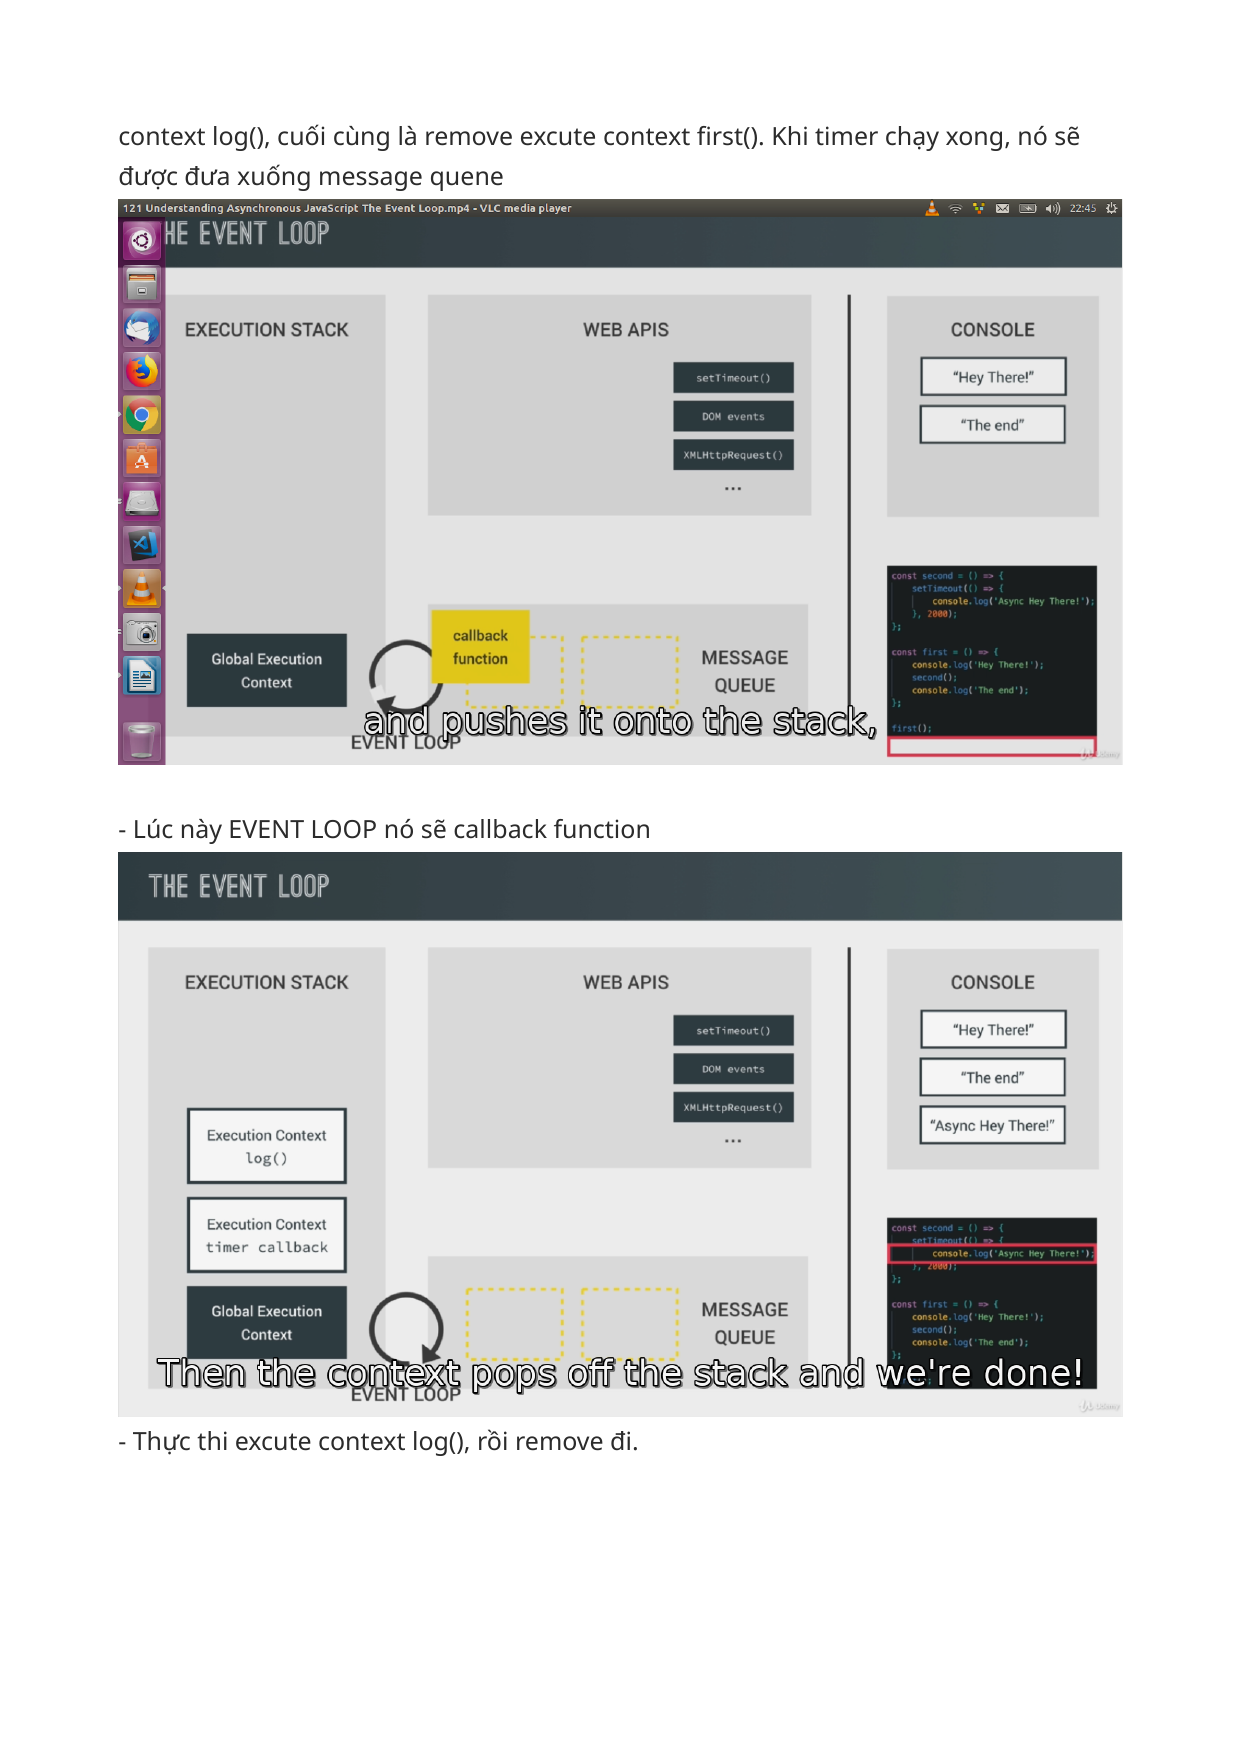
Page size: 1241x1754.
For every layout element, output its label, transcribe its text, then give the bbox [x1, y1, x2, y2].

text - Thực thi excute context log(), rồi remove đi. [118, 1417, 1122, 1458]
text context log(), cuối cùng là remove excute context first(). Khi timer chạy xong, nó sẽ được đưa xuống message quene [118, 118, 1122, 193]
picture [118, 852, 1123, 1417]
picture [118, 199, 1123, 765]
text - Lúc này EVENT LOOP nó sẽ callback function [118, 812, 1122, 846]
